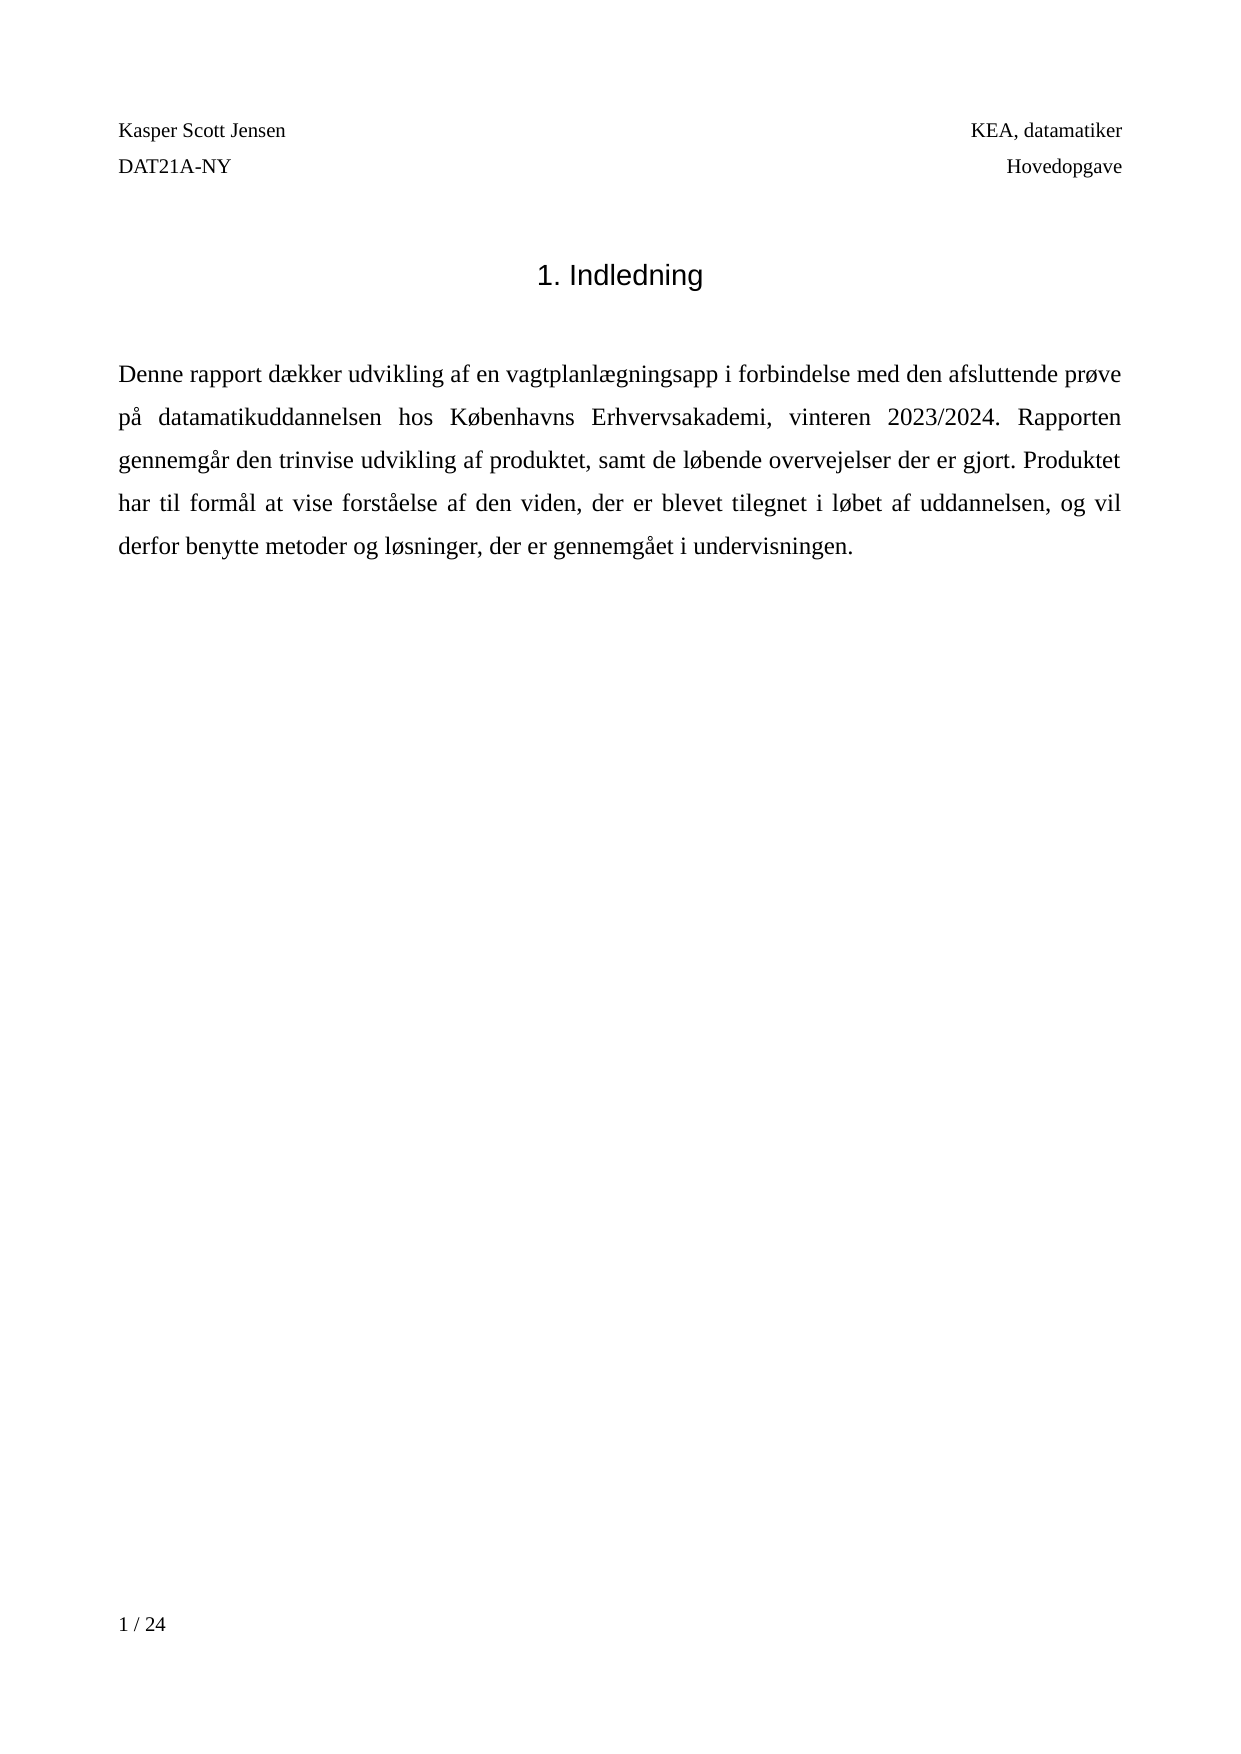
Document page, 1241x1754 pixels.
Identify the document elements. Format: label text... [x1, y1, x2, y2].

text 1. Indledning [118, 258, 1122, 292]
text Denne rapport dækker udvikling af en vagtplanlægningsapp i forbindelse med den afsluttende prøve på datamatikuddannelsen hos Københavns Erhvervsakademi, vinteren 2023/2024. Rapporten gennemgår den trinvise udvikling af produktet, samt de løbende overvejelser der er gjort. Produktet har til formål at vise forståelse af den viden, der er blevet tilegnet i løbet af uddannelsen, og vil derfor benytte metoder og løsninger, der er gennemgået i undervisningen. [118, 359, 1122, 560]
